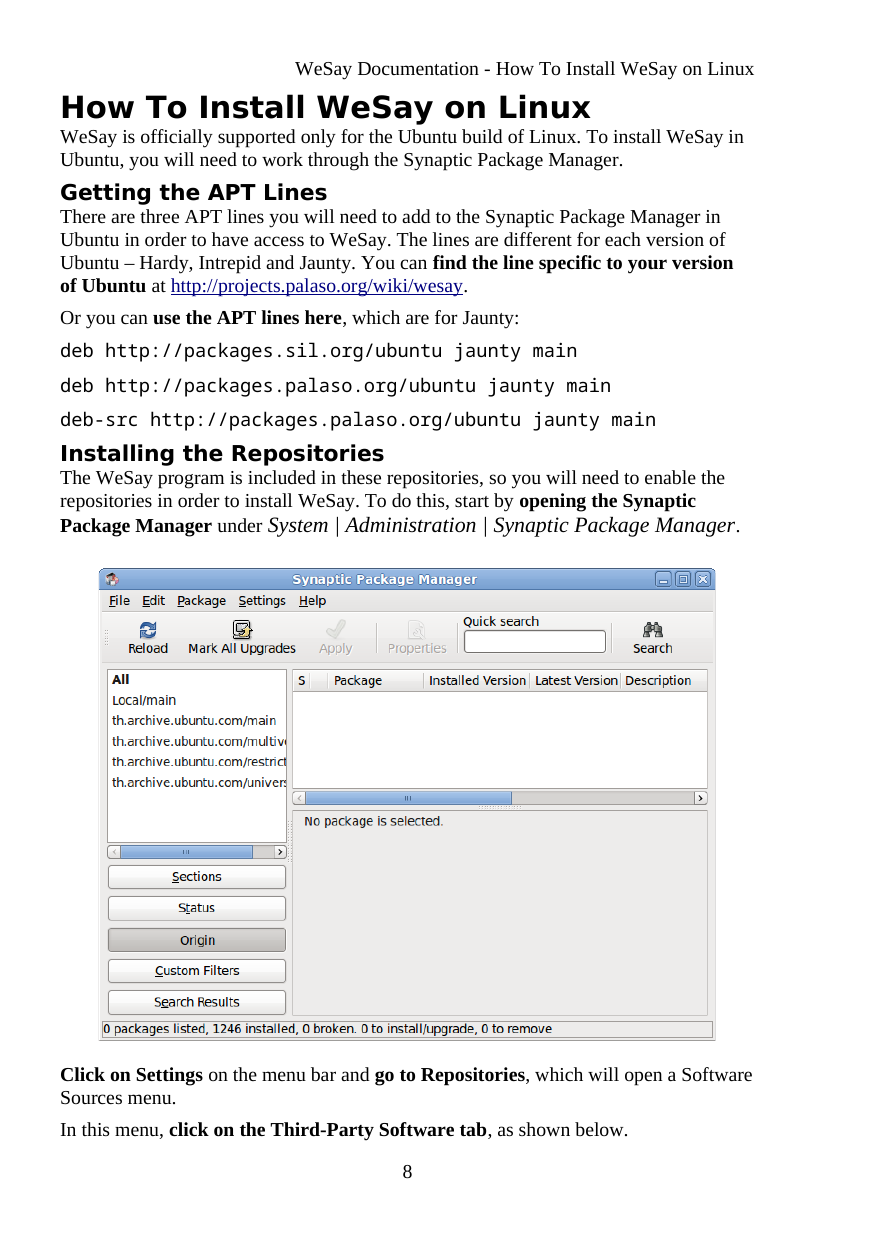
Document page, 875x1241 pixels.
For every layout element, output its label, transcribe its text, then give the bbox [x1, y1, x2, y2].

text deb http://packages.sil.org/ubuntu jaunty main [60, 337, 754, 363]
text Or you can use the APT lines here, which are for Jaunty: [60, 306, 754, 328]
text The WeSay program is included in these repositories, so you will need to enable the repositories in order to install WeSay. To do this, start by opening the Synaptic Package Manager under System | Administration | Synaptic Package Manager. [60, 466, 754, 537]
text There are three APT lines you will need to add to the Synaptic Package Manager in Ubuntu in order to have access to WeSay. The lines are different for each version of Ubuntu – Hardy, Intrepid and Jaunty. You can find the line specific to your version of Ubuntu at http://projects.palaso.org/wiki/wesay. [60, 205, 754, 297]
text WeSay is officially supported only for the Ubuntu build of Linux. To install WeSay in Ubuntu, you will need to work through the Synaptic Package Manager. [60, 126, 754, 171]
subtitle Installing the Repositories [60, 441, 754, 466]
text deb http://packages.palaso.org/ubuntu jaunty main [60, 372, 754, 397]
subtitle How To Install WeSay on Linux [60, 90, 754, 126]
picture [98, 568, 716, 1041]
text In this menu, click on the Third-Party Software tab, as shown below. [60, 1118, 754, 1141]
text Click on Settings on the menu bar and go to Repositories, which will open a Software Sources menu. [60, 546, 754, 1109]
text deb-src http://packages.palaso.org/ubuntu jaunty main [60, 406, 754, 432]
subtitle Getting the APT Lines [60, 180, 754, 205]
